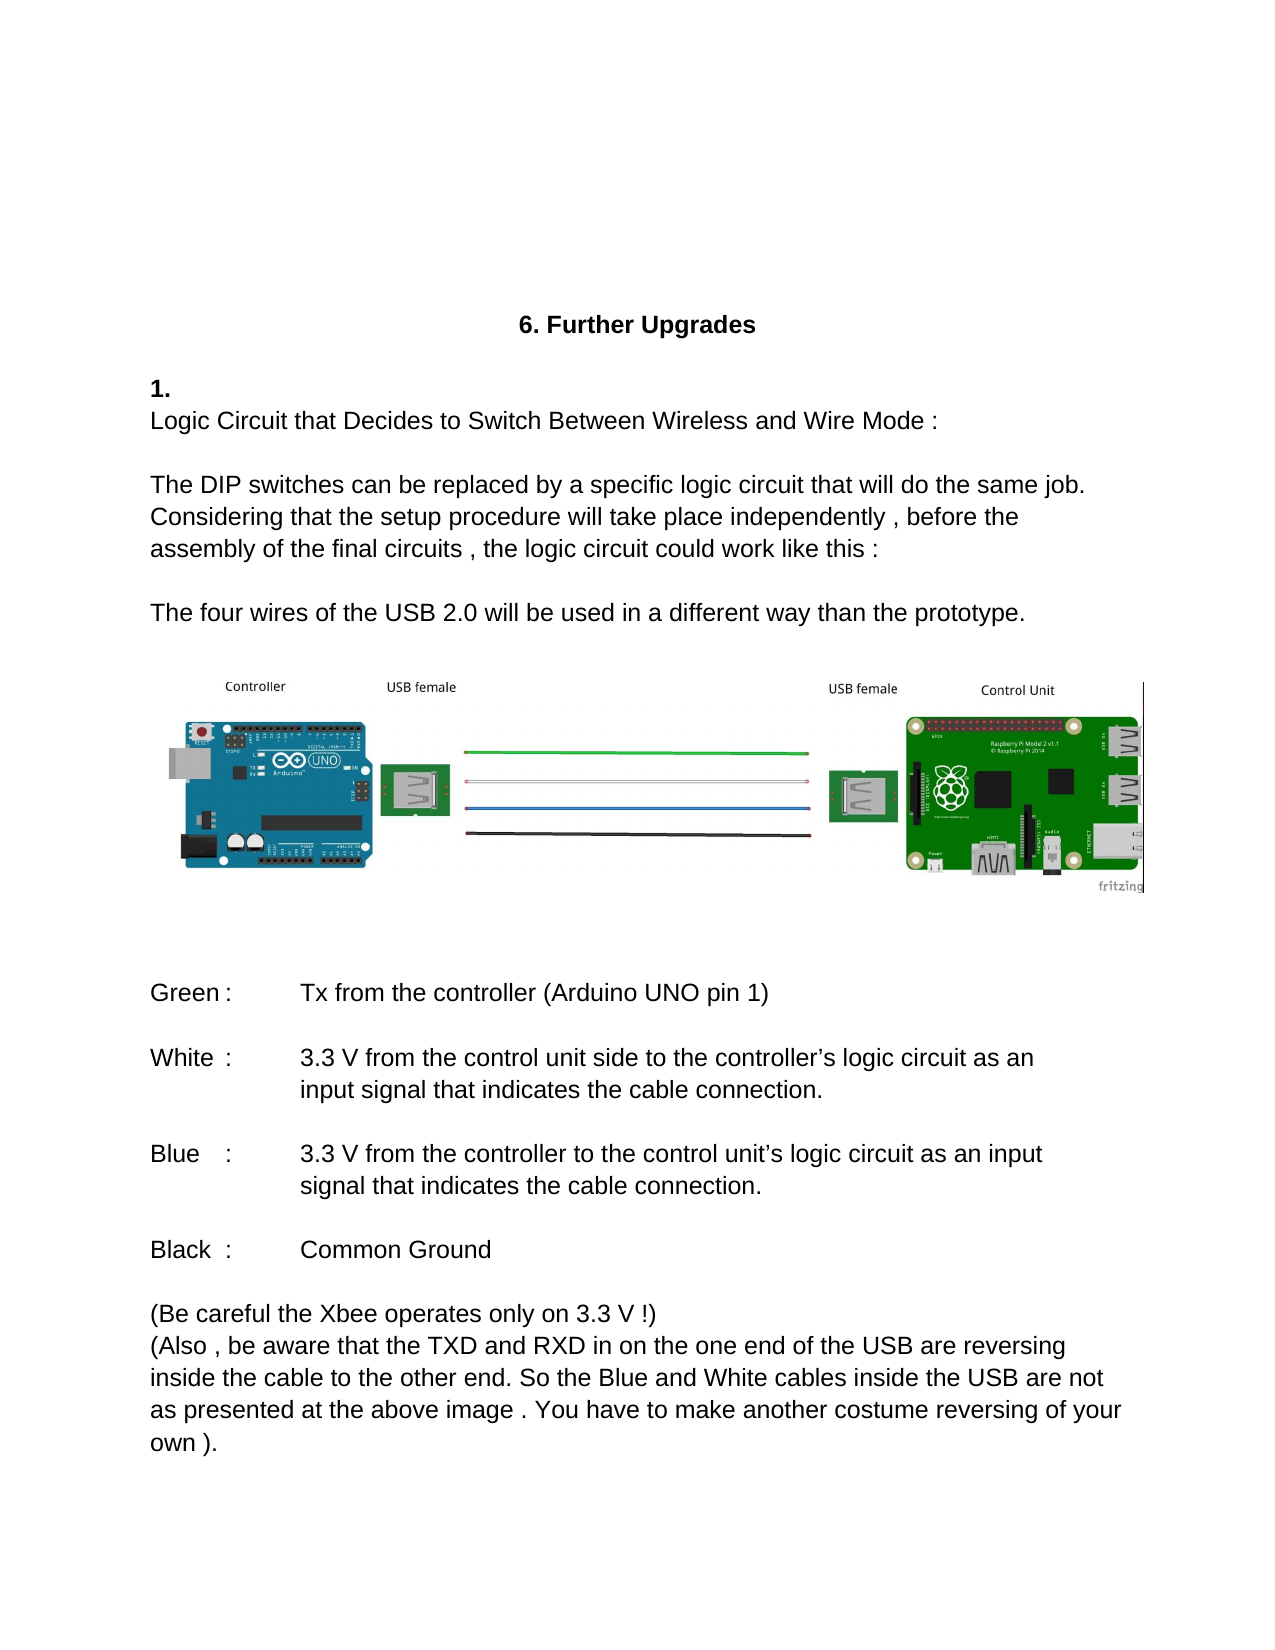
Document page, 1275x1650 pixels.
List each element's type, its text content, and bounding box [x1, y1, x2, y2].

text Green : Tx from the controller (Arduino UNO pin 1) [150, 979, 1125, 1007]
text (Also , be aware that the TXD and RXD in on the one end of the USB are reversing inside the cable to the other end. So the Blue and White cables inside the USB are not as presented at the above image . You have to make another costume reversing of your own ). [150, 1332, 1125, 1456]
text 6. Further Upgrades [150, 310, 1125, 338]
text White : 3.3 V from the control unit side to the controller’s logic circuit as an [150, 1043, 1125, 1071]
text Black : Common Ground [150, 1236, 1125, 1264]
picture [168, 682, 1144, 893]
text (Be careful the Xbee operates only on 3.3 V !) [150, 1300, 1125, 1328]
text Logic Circuit that Decides to Switch Between Wireless and Wire Mode : [150, 407, 1125, 434]
text The four wires of the USB 2.0 will be used in a different way than the prototype. [150, 599, 1125, 627]
text signal that indicates the cable connection. [225, 1172, 1125, 1199]
text Blue : 3.3 V from the controller to the control unit’s logic circuit as an input [150, 1139, 1125, 1167]
text 1. [150, 374, 1125, 402]
text The DIP switches can be replaced by a specific logic circuit that will do the same job. Considering that the setup procedure will take place independently , before the assembly of the final circuits , the logic circuit could work like this : [150, 471, 1125, 563]
text input signal that indicates the cable connection. [150, 1075, 1125, 1103]
